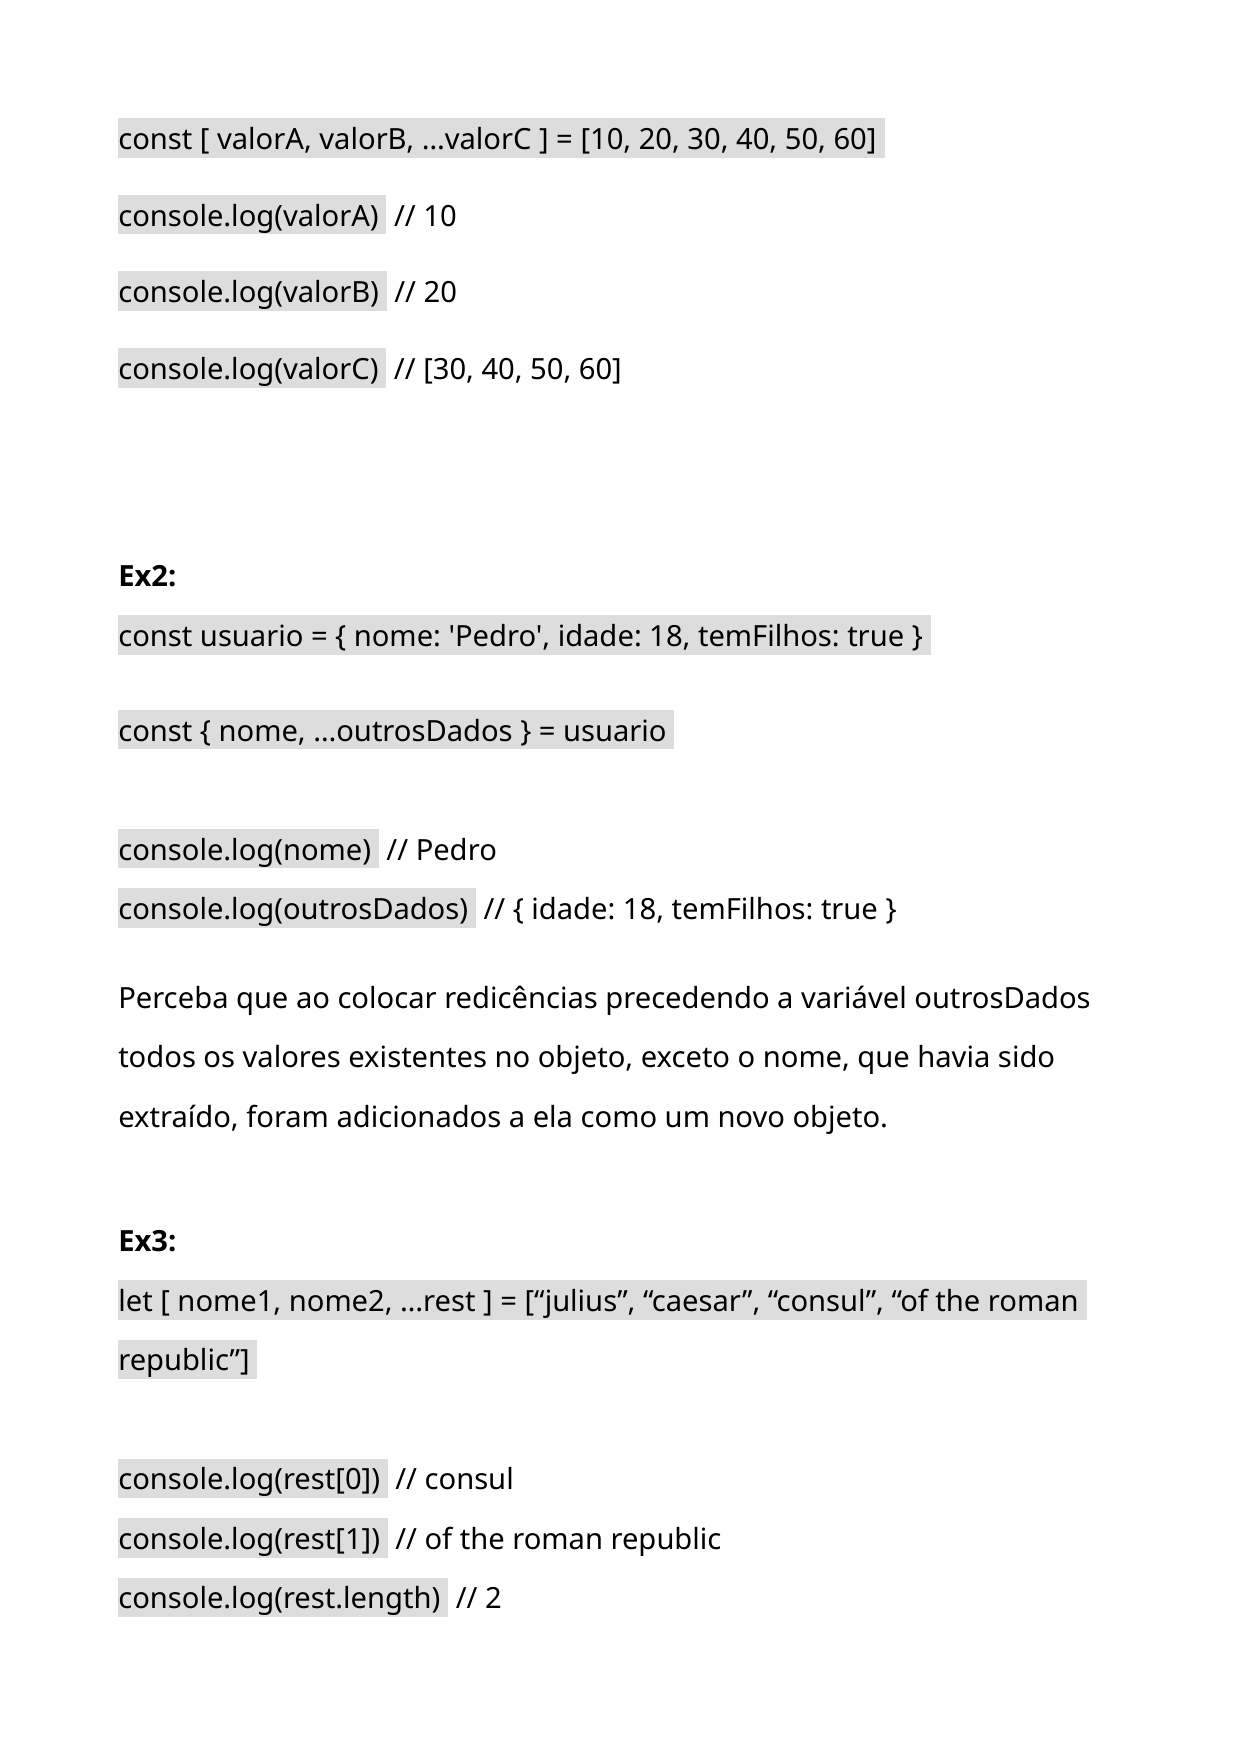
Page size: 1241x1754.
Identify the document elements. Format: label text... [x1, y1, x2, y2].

text console.log(nome) // Pedro [118, 829, 1122, 868]
text let [ nome1, nome2, …rest ] = [“julius”, “caesar”, “consul”, “of the roman republic”] [118, 1280, 1122, 1379]
text Ex2: [118, 556, 1122, 595]
text console.log(rest[1]) // of the roman republic [118, 1518, 1122, 1558]
text const { nome, …outrosDados } = usuario [118, 710, 1122, 749]
text console.log(valorA) // 10 [118, 195, 1122, 234]
text console.log(rest.length) // 2 [118, 1577, 1122, 1617]
text console.log(outrosDados) // { idade: 18, temFilhos: true } [118, 888, 1122, 928]
text console.log(rest[0]) // consul [118, 1458, 1122, 1498]
text const [ valorA, valorB, …valorC ] = [10, 20, 30, 40, 50, 60] [118, 118, 1122, 158]
text console.log(valorC) // [30, 40, 50, 60] [118, 348, 1122, 388]
text Perceba que ao colocar redicências precedendo a variável outrosDados todos os valores existentes no objeto, exceto o nome, que havia sido extraído, foram adicionados a ela como um novo objeto. [118, 977, 1122, 1136]
text const usuario = { nome: 'Pedro', idade: 18, temFilhos: true } [118, 615, 1122, 655]
text Ex3: [118, 1221, 1122, 1260]
text console.log(valorB) // 20 [118, 271, 1122, 311]
